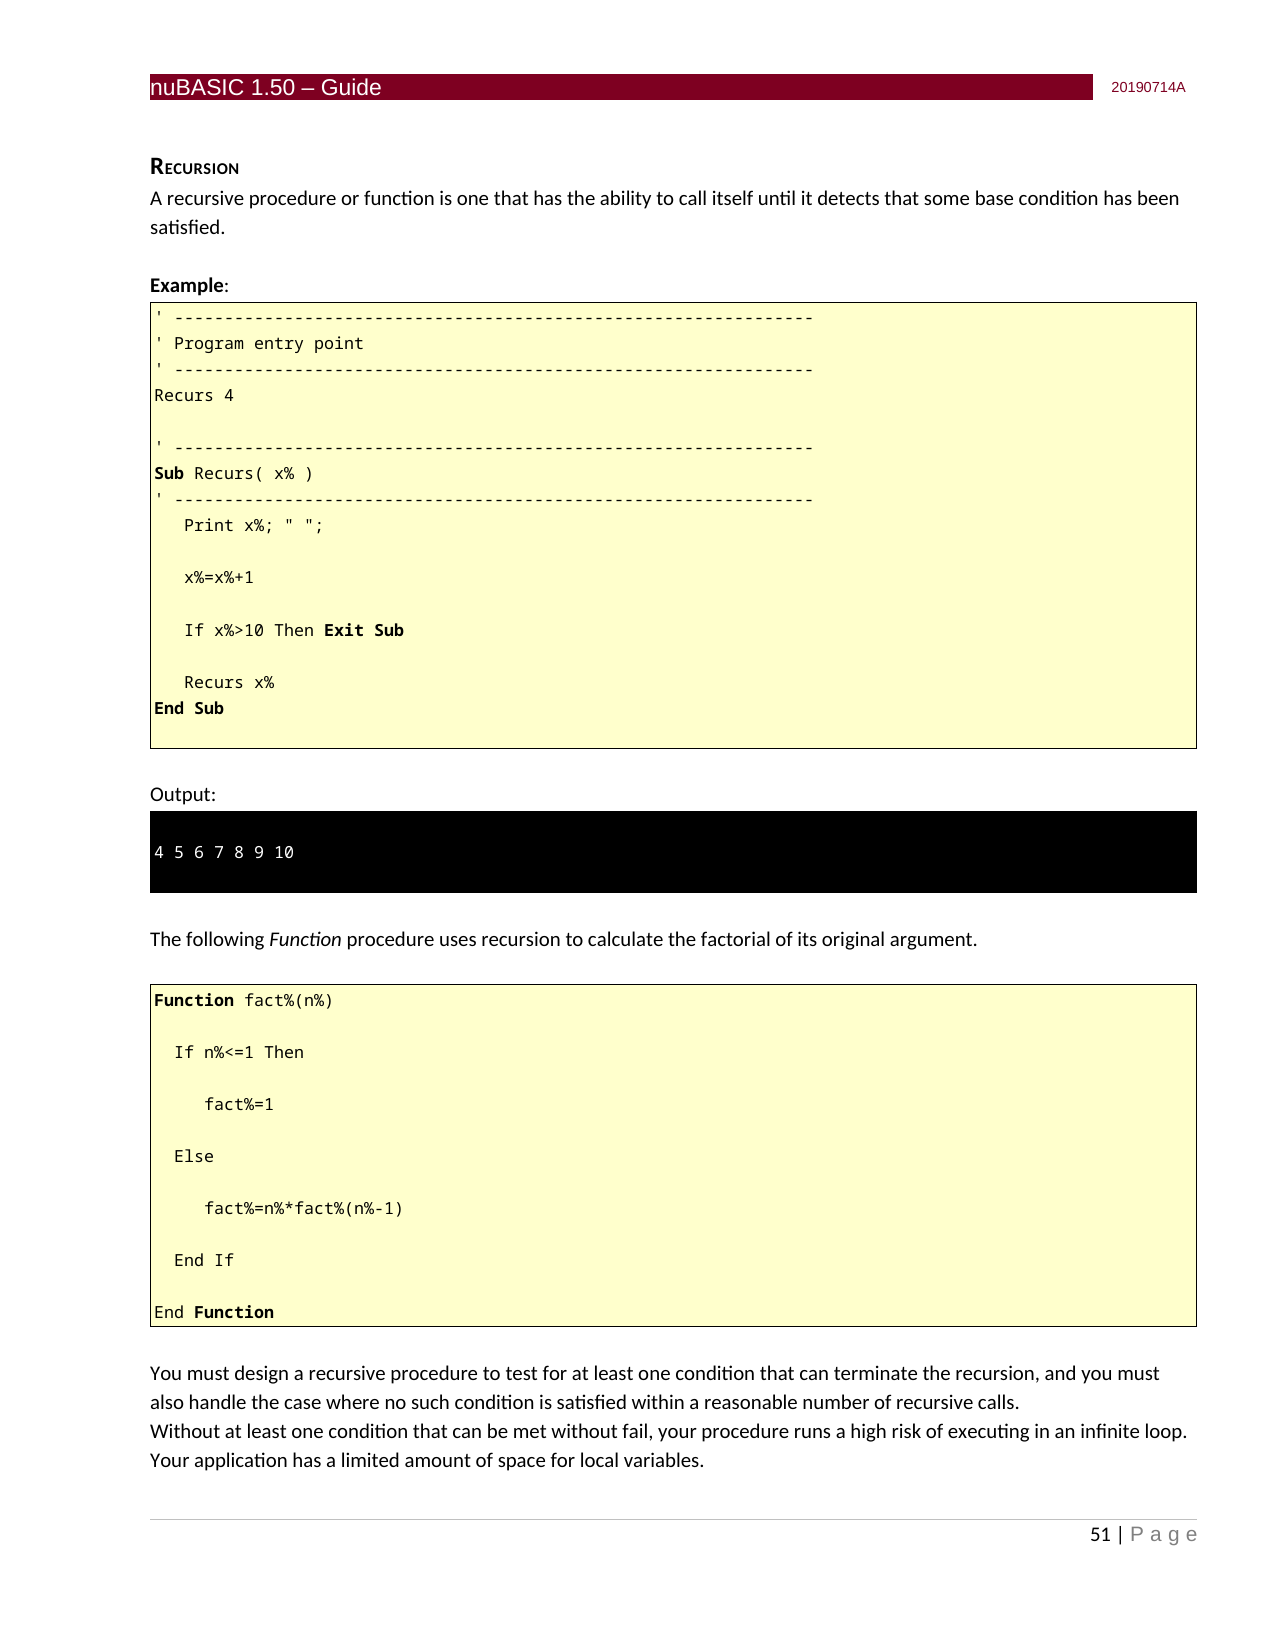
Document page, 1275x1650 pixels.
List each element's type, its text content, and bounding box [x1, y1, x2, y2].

text Output: [150, 781, 1197, 807]
text Example: [150, 272, 1197, 298]
list 4 5 6 7 8 9 10 [151, 837, 1196, 863]
list Function fact%(n%) [151, 985, 1196, 1010]
list ' ---------------------------------------------------------------- ' Program entry point ' ---------------------------------------------------------------- Recurs 4 ' ---------------------------------------------------------------- Sub Recurs( x% ) ' ---------------------------------------------------------------- Print x%; " "; x%=x%+1 If x%>10 Then Exit Sub Recurs x% End Sub [151, 303, 1196, 718]
list Else [151, 1140, 1196, 1166]
text A recursive procedure or function is one that has the ability to call itself until it detects that some base condition has been satisfied. [150, 185, 1197, 239]
text Your application has a limited amount of space for local variables. [150, 1447, 1197, 1473]
list If n%<=1 Then [151, 1036, 1196, 1062]
text The following Function procedure uses recursion to calculate the factorial of its original argument. [150, 926, 1197, 951]
text Without at least one condition that can be met without fail, your procedure runs a high risk of executing in an infinite loop. [150, 1418, 1197, 1443]
list End If [151, 1244, 1196, 1271]
subtitle Recursion [150, 150, 1197, 181]
list fact%=n%*fact%(n%-1) [151, 1192, 1196, 1218]
text You must design a recursive procedure to test for at least one condition that can terminate the recursion, and you must also handle the case where no such condition is satisfied within a reasonable number of recursive calls. [150, 1360, 1197, 1414]
list End Function [151, 1297, 1196, 1326]
list fact%=1 [151, 1088, 1196, 1114]
